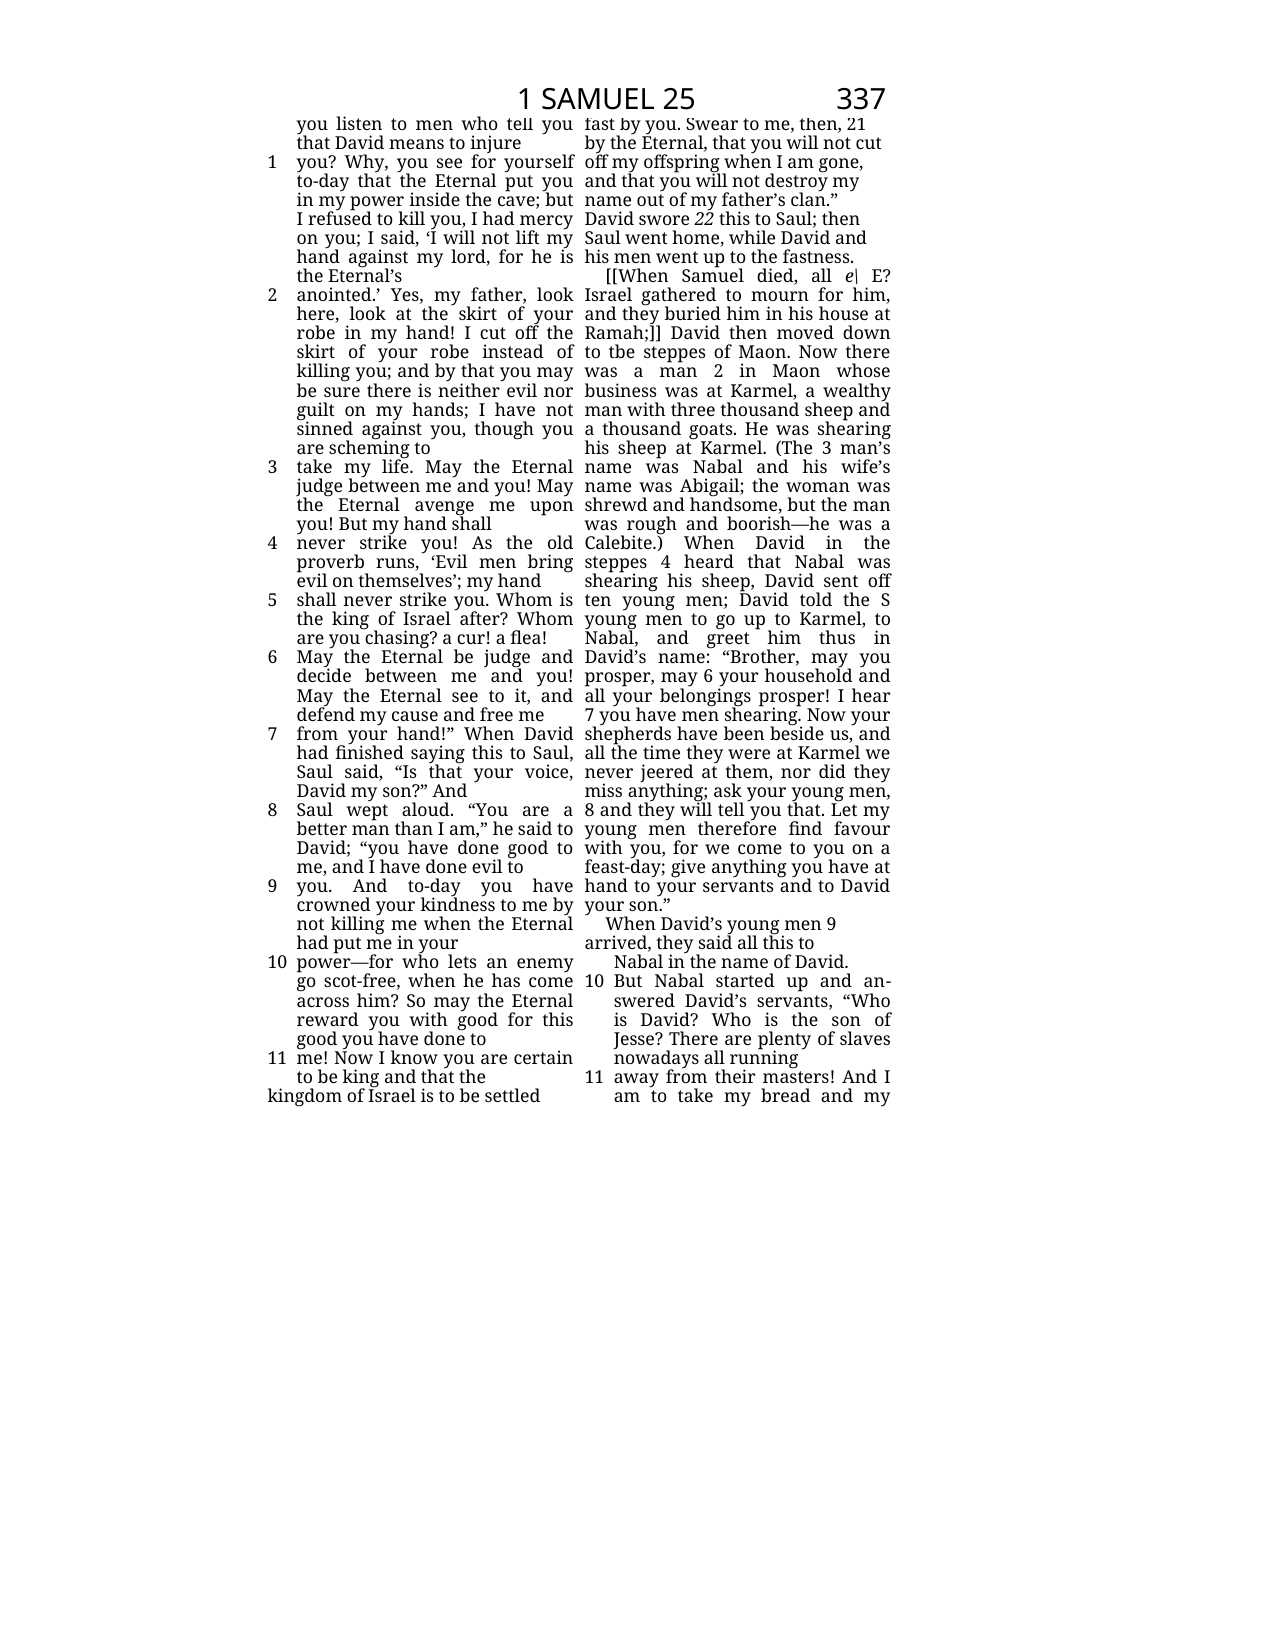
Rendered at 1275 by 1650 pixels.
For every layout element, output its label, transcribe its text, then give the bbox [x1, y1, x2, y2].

text you listen to men who tell you that David means to injure [296, 115, 574, 153]
list from your hand!” When David had finished saying this to Saul, Saul said, “Is that your voice, David my son?” And [267, 725, 574, 801]
list anointed.’ Yes, my father, look here, look at the skirt of your robe in my hand! I cut off the skirt of your robe instead of killing you; and by that you may be sure there is neither evil nor guilt on my hands; I have not sinned against you, though you are scheming to [267, 286, 574, 458]
text kingdom of Israel is to be settled [267, 1087, 574, 1106]
list never strike you! As the old proverb runs, ‘Evil men bring evil on themselves’; my hand [267, 534, 574, 591]
text Nabal in the name of David. [613, 954, 891, 973]
list May the Eternal be judge and decide between me and you! May the Eternal see to it, and defend my cause and free me [267, 649, 574, 725]
text fast by you. Swear to me, then, 21 by the Eternal, that you will not cut off my offspring when I am gone, and that you will not de­stroy my name out of my father’s clan.” David swore 22 this to Saul; then Saul went home, while David and his men went up to the fastness. [584, 115, 891, 267]
list you. And to-day you have crowned your kindness to me by not killing me when the Eternal had put me in your [267, 877, 574, 954]
list power—for who lets an enemy go scot-free, when he has come across him? So may the Eternal reward you with good for this good you have done to [267, 954, 574, 1049]
text When David’s young men 9 arrived, they said all this to [584, 916, 891, 954]
list take my life. May the Eternal judge between me and you! May the Eternal avenge me upon you! But my hand shall [267, 458, 574, 534]
list Saul wept aloud. “You are a better man than I am,” he said to David; “you have done good to me, and I have done evil to [267, 801, 574, 877]
list away from their masters! And I am to take my bread and my wine and the meat I have killed for my own shearers, and give it to men from—I know not where?” [584, 1068, 891, 1106]
list shall never strike you. Whom is the king of Israel after? Whom are you chasing? a cur! a flea! [267, 591, 574, 649]
list But Nabal started up and an­swered David’s servants, “Who is David? Who is the son of Jesse? There are plenty of slaves nowadays all running [584, 973, 891, 1068]
list me! Now I know you are certain to be king and that the [267, 1049, 574, 1087]
list you? Why, you see for your­self to-day that the Eternal put you in my power inside the cave; but I refused to kill you, I had mercy on you; I said, ‘I will not lift my hand against my lord, for he is the Eternal’s [267, 153, 574, 286]
text [[When Samuel died, all e\ E? Israel gathered to mourn for him, and they buried him in his house at Ramah;]] David then moved down to tbe steppes of Maon. Now there was a man 2 in Maon whose business was at Karmel, a wealthy man with three thousand sheep and a thousand goats. He was shear­ing his sheep at Karmel. (The 3 man’s name was Nabal and his wife’s name was Abigail; the woman was shrewd and hand­some, but the man was rough and boorish—he was a Calebite.) When David in the steppes 4 heard that Nabal was shearing his sheep, David sent off ten young men; David told the S young men to go up to Kar­mel, to Nabal, and greet him thus in David’s name: “Brother, may you prosper, may 6 your household and all your belongings prosper! I hear 7 you have men shearing. Now your shepherds have been beside us, and all the time they were at Karmel we never jeered at them, nor did they miss any­thing; ask your young men, 8 and they will tell you that. Let my young men therefore find favour with you, for we come to you on a feast-day; give anything you have at hand to your servants and to David your son.” [584, 267, 891, 916]
